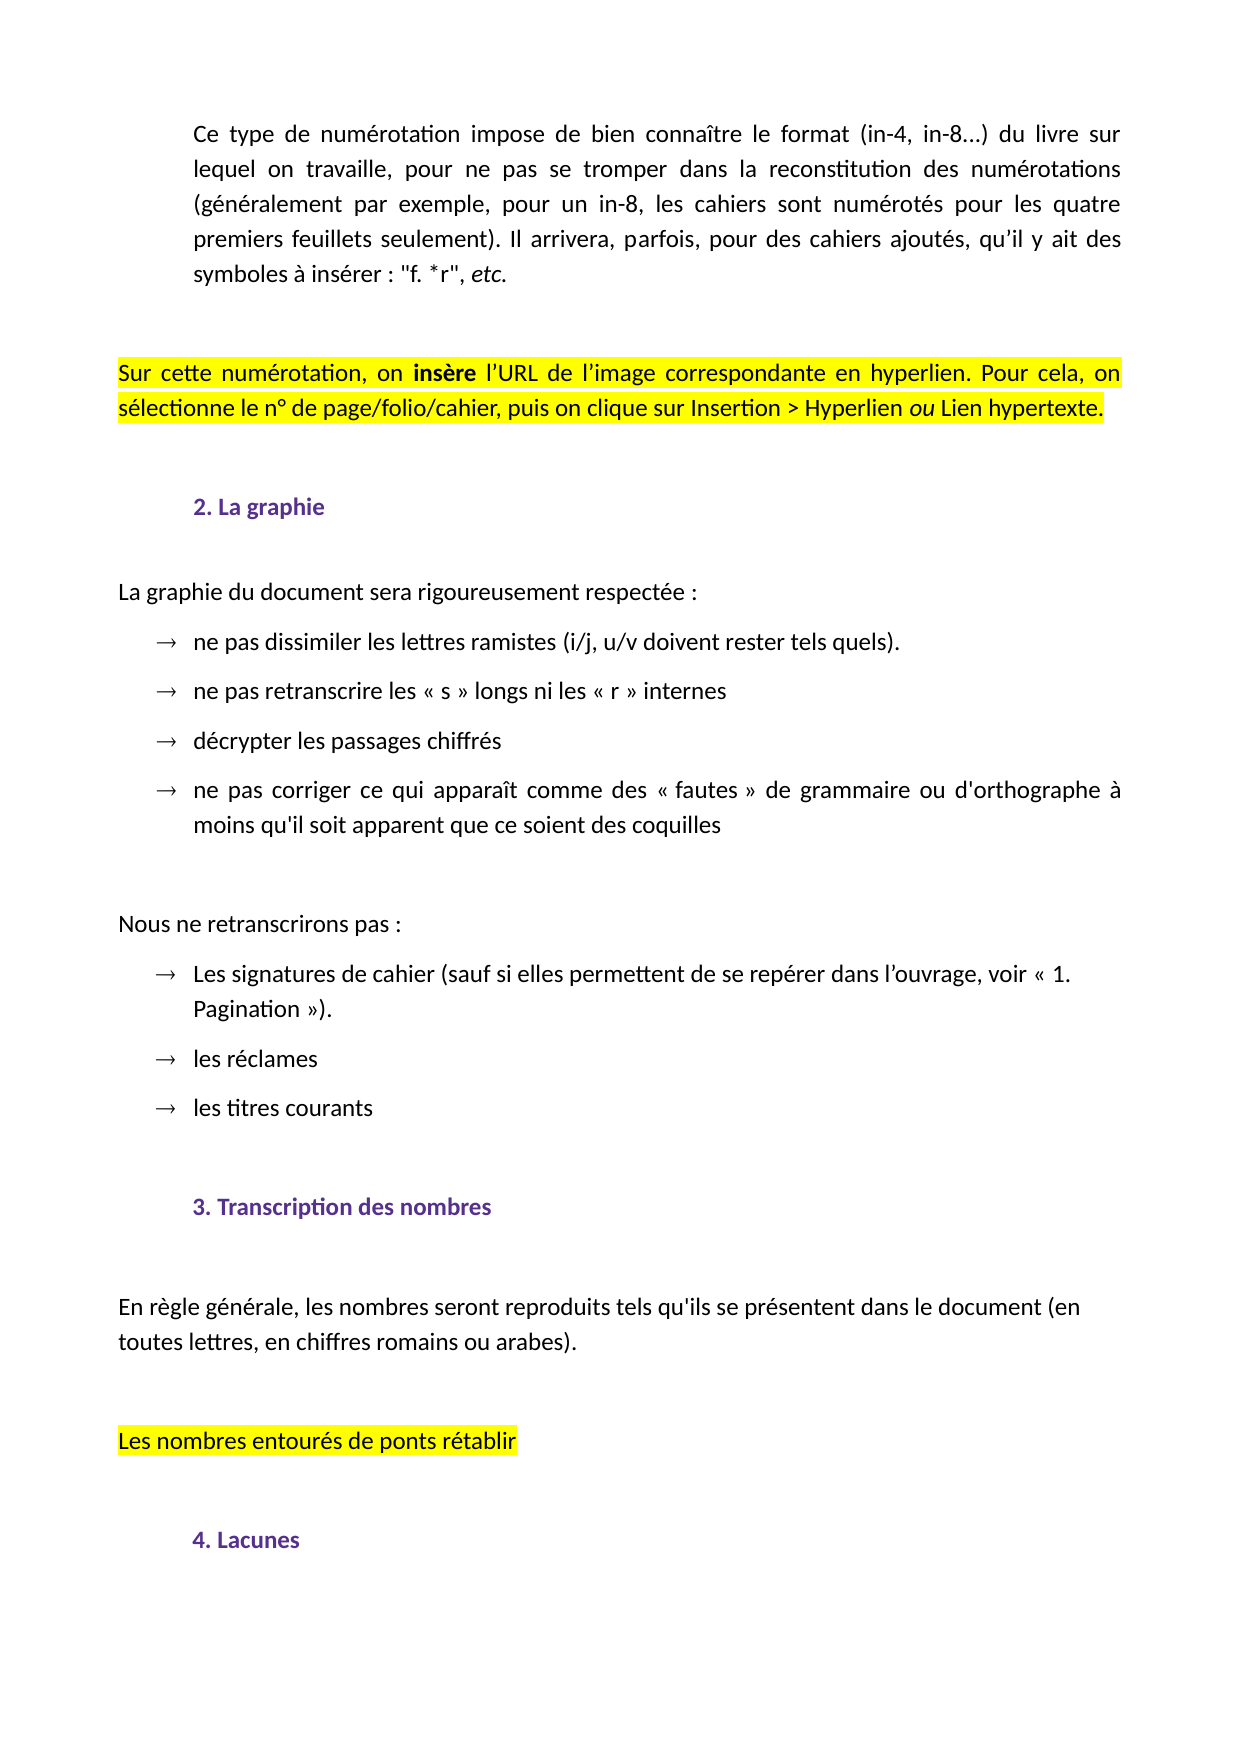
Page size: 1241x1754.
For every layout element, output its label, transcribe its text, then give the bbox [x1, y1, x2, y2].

text 4. Lacunes [118, 1524, 1122, 1554]
list ne pas dissimiler les lettres ramistes (i/j, u/v doivent rester tels quels). [156, 626, 1122, 656]
list Les signatures de cahier (sauf si elles permettent de se repérer dans l’ouvrage, voir « 1. Pagination »). [156, 958, 1122, 1024]
text La graphie du document sera rigoureusement respectée : [118, 576, 1122, 607]
list Ce type de numérotation impose de bien connaître le format (in-4, in-8...) du livre sur lequel on travaille, pour ne pas se tromper dans la reconstitution des numérotations (généralement par exemple, pour un in-8, les cahiers sont numérotés pour les quatre premiers feuillets seulement). Il arrivera, parfois, pour des cahiers ajoutés, qu’il y ait des symboles à insérer : "f. *r", etc. [156, 118, 1122, 289]
text Nous ne retranscrirons pas : [118, 908, 1122, 939]
text 3. Transcription des nombres [118, 1191, 1122, 1222]
list ne pas corriger ce qui apparaît comme des « fautes » de grammaire ou d'orthographe à moins qu'il soit apparent que ce soient des coquilles [156, 774, 1122, 840]
list les réclames [156, 1043, 1122, 1073]
text En règle générale, les nombres seront reproduits tels qu'ils se présentent dans le document (en toutes lettres, en chiffres romains ou arabes). [118, 1291, 1122, 1356]
list décrypter les passages chiffrés [156, 725, 1122, 755]
list ne pas retranscrire les « s » longs ni les « r » internes [156, 675, 1122, 706]
list les titres courants [156, 1092, 1122, 1123]
text Les nombres entourés de ponts rétablir [118, 1425, 1122, 1455]
text Sur cette numérotation, on insère l’URL de l’image correspondante en hyperlien. Pour cela, on sélectionne le n° de page/folio/cahier, puis on clique sur Insertion > Hyperlien ou Lien hypertexte. [118, 357, 1122, 423]
list 2. La graphie [156, 491, 1122, 522]
